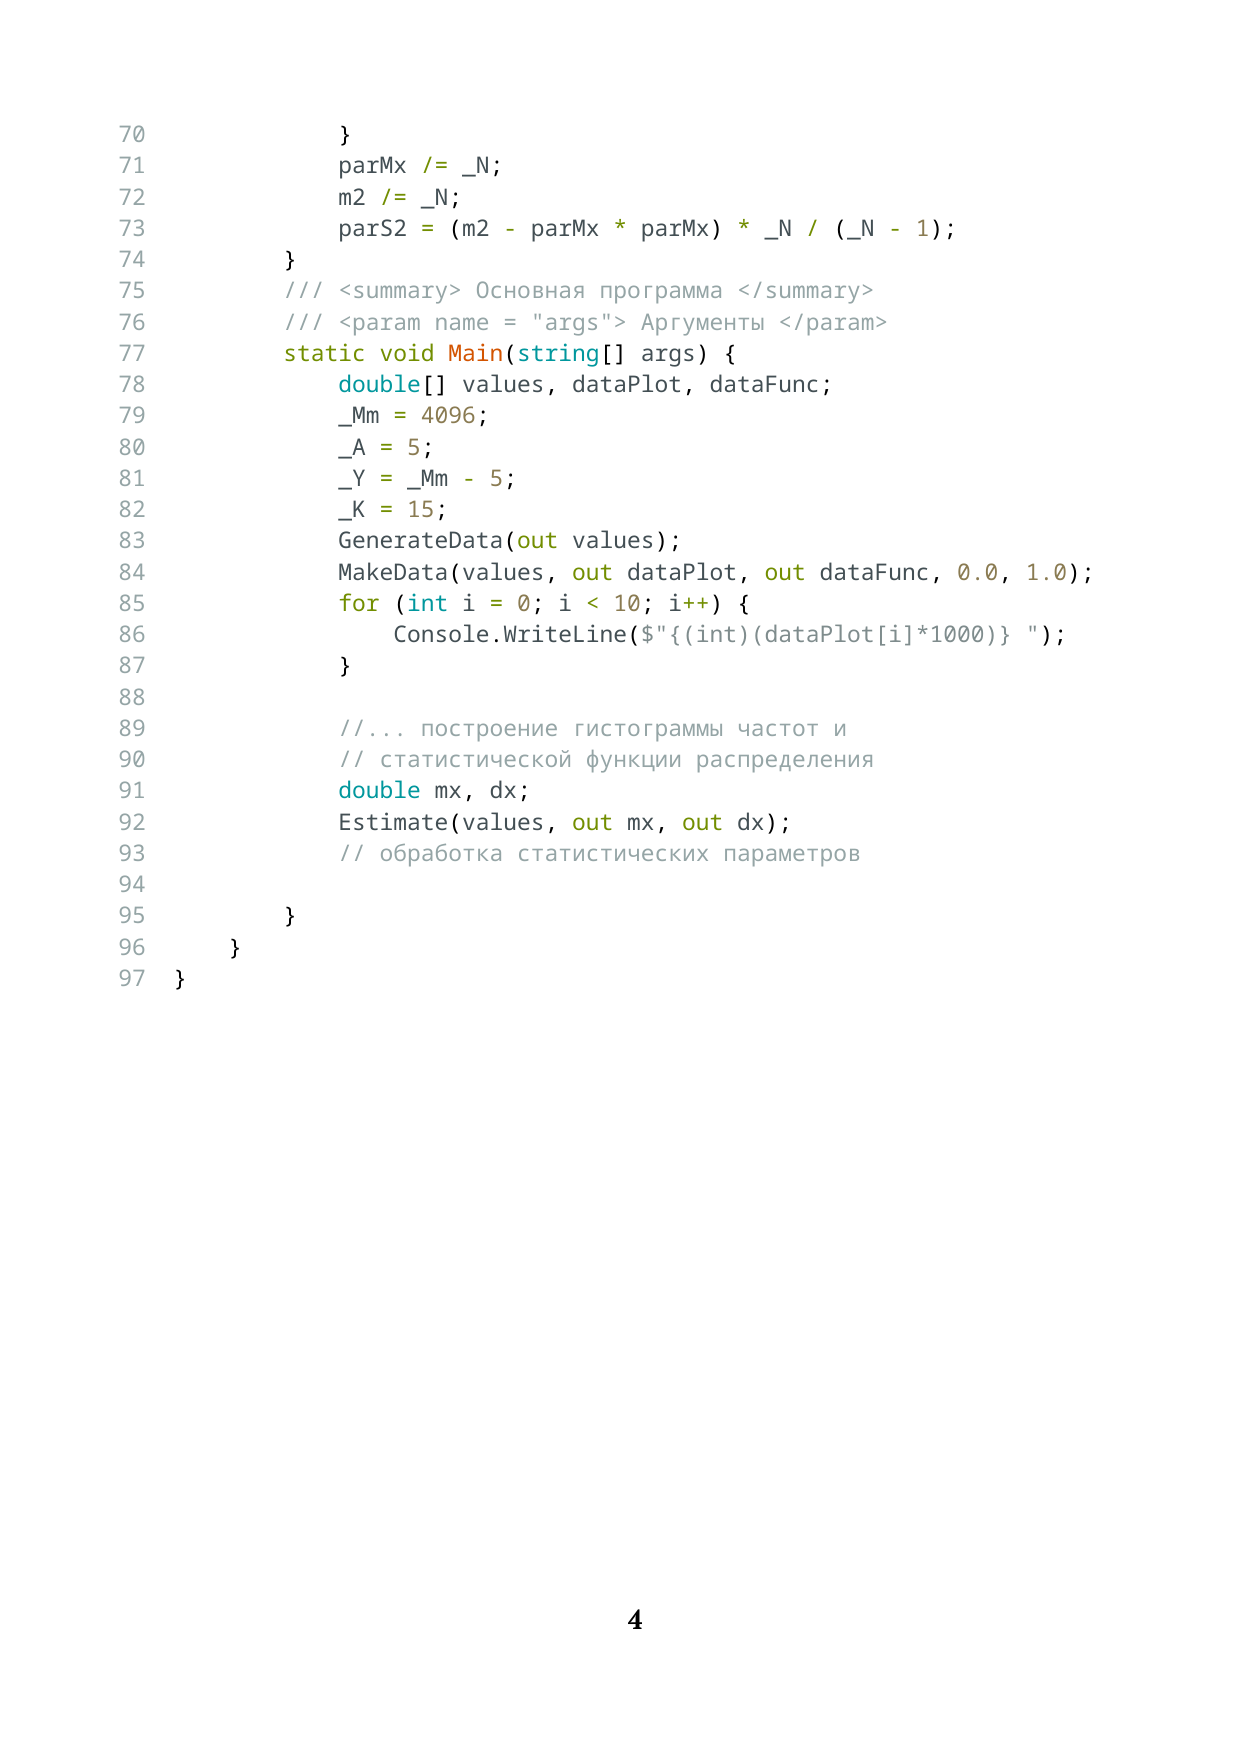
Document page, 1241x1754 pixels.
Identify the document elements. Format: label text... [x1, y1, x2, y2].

text 89 //... построение гистограммы частот и [118, 712, 1152, 743]
text 94 [118, 868, 1152, 899]
text 80 _A = 5; [118, 431, 1152, 462]
text 93 // обработка статистических параметров [118, 837, 1152, 868]
text 82 _K = 15; [118, 493, 1152, 524]
text 74 } [118, 243, 1152, 274]
text 71 parMx /= _N; [118, 149, 1152, 181]
text 72 m2 /= _N; [118, 181, 1152, 212]
text 79 _Mm = 4096; [118, 399, 1152, 431]
text 88 [118, 681, 1152, 712]
text 73 parS2 = (m2 - parMx * parMx) * _N / (_N - 1); [118, 212, 1152, 243]
text 97 } [118, 962, 1152, 993]
text 77 static void Main(string[] args) { [118, 337, 1152, 368]
text 87 } [118, 649, 1152, 681]
text 78 double[] values, dataPlot, dataFunc; [118, 368, 1152, 399]
text 85 for (int i = 0; i < 10; i++) { [118, 587, 1152, 618]
text 83 GenerateData(out values); [118, 524, 1152, 556]
text 91 double mx, dx; [118, 774, 1152, 806]
text 92 Estimate(values, out mx, out dx); [118, 806, 1152, 837]
text 86 Console.WriteLine($"{(int)(dataPlot[i]*1000)} "); [118, 618, 1152, 649]
text 75 /// <summary> Основная программа </summary> [118, 274, 1152, 306]
text 95 } [118, 899, 1152, 931]
text 96 } [118, 931, 1152, 962]
text 84 MakeData(values, out dataPlot, out dataFunc, 0.0, 1.0); [118, 556, 1152, 587]
text 90 // статистической функции распределения [118, 743, 1152, 774]
text 81 _Y = _Mm - 5; [118, 462, 1152, 493]
text 70 } [118, 118, 1152, 149]
text 76 /// <param name = "args"> Аргументы </param> [118, 306, 1152, 337]
